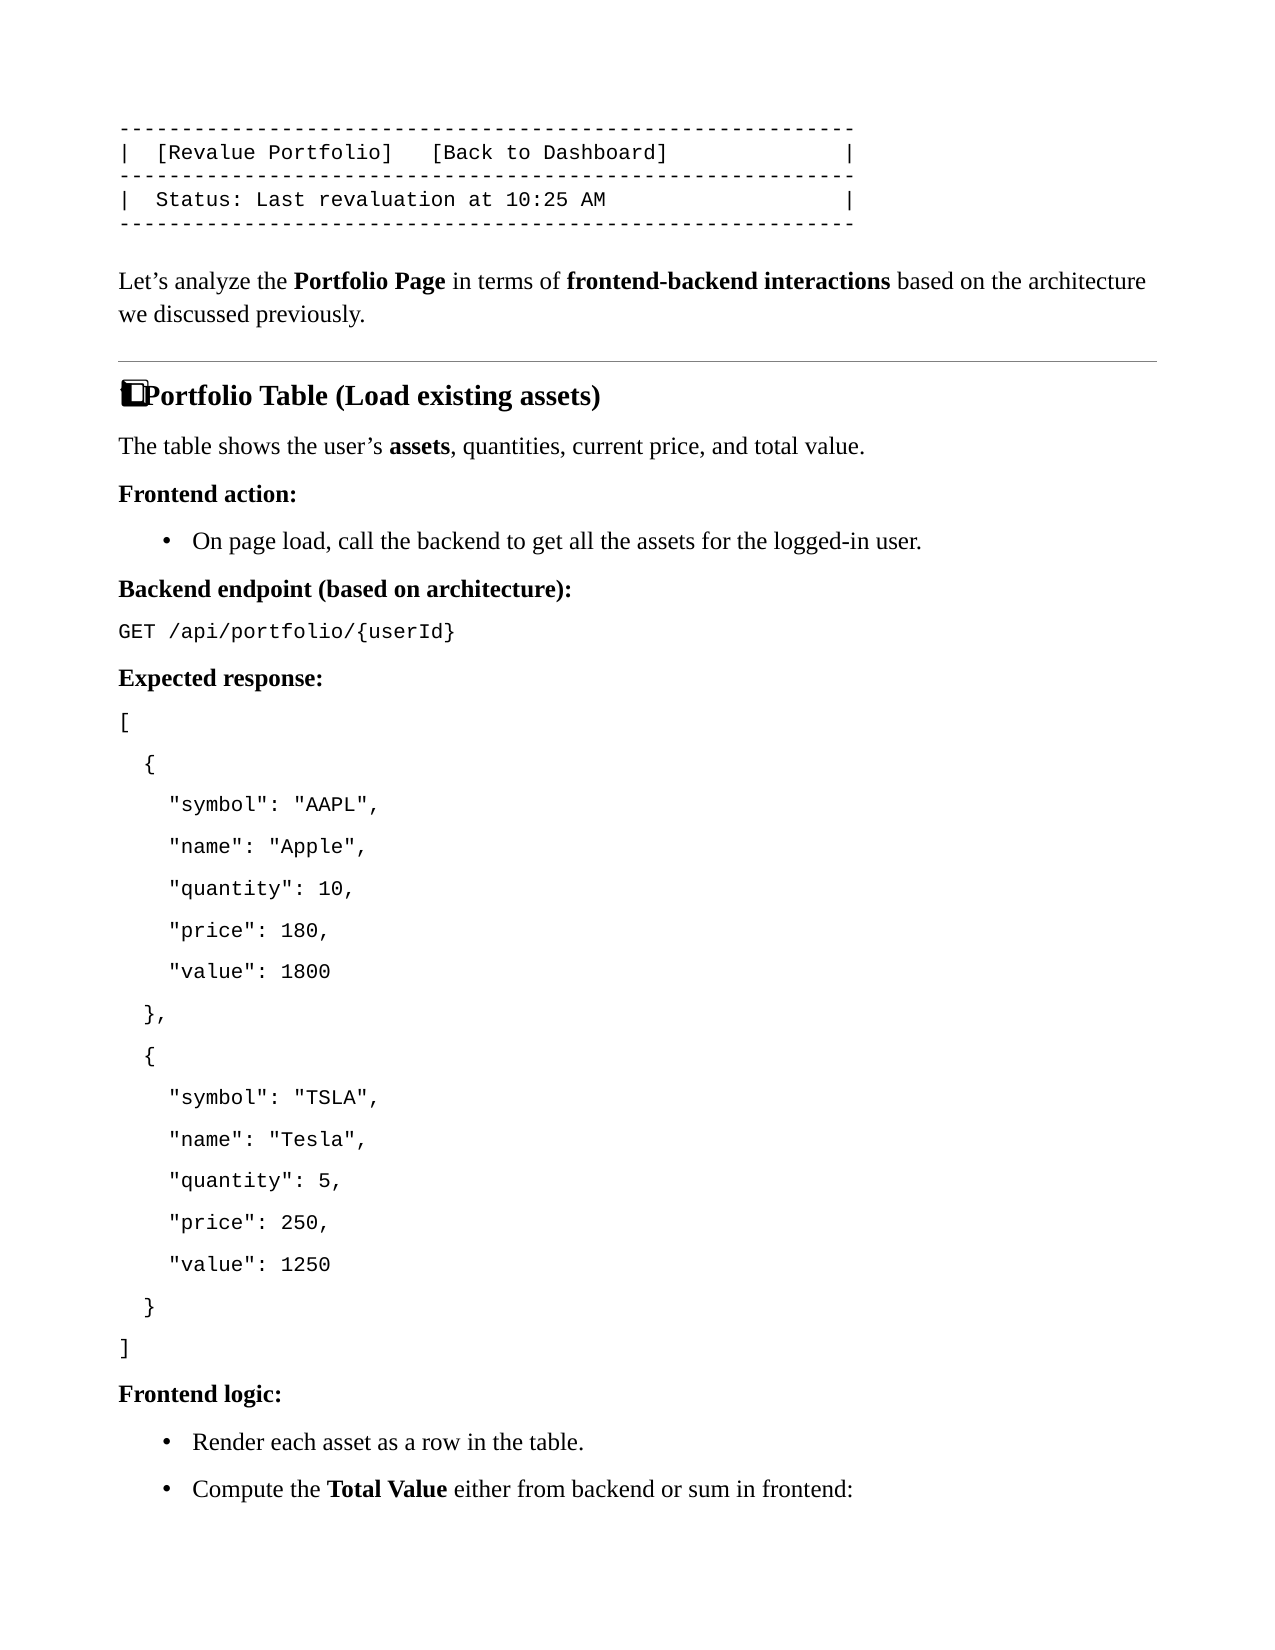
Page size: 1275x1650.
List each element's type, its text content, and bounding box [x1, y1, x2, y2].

list Render each asset as a row in the table. [162, 1427, 1157, 1456]
text "value": 1800 [118, 961, 1157, 985]
text | Status: Last revaluation at 10:25 AM | [118, 189, 1157, 213]
text Let’s analyze the Portfolio Page in terms of frontend-backend interactions based on the architecture we discussed previously. [118, 266, 1157, 328]
text ----------------------------------------------------------- [118, 213, 1157, 236]
text Frontend action: [118, 479, 1157, 507]
text { [118, 1045, 1157, 1069]
text "quantity": 5, [118, 1170, 1157, 1194]
text The table shows the user’s assets, quantities, current price, and total value. [118, 431, 1157, 460]
list Compute the Total Value either from backend or sum in frontend: [162, 1474, 1157, 1503]
text ----------------------------------------------------------- [118, 118, 1157, 142]
text "symbol": "AAPL", [118, 794, 1157, 818]
text | [Revalue Portfolio] [Back to Dashboard] | [118, 142, 1157, 165]
text ] [118, 1337, 1157, 1361]
text } [118, 1296, 1157, 1319]
text "quantity": 10, [118, 878, 1157, 902]
list On page load, call the backend to get all the assets for the logged-in user. [162, 526, 1157, 555]
subtitle 1️⃣ Portfolio Table (Load existing assets) [118, 378, 1157, 411]
text ----------------------------------------------------------- [118, 165, 1157, 189]
text Backend endpoint (based on architecture): [118, 574, 1157, 603]
text "price": 180, [118, 920, 1157, 943]
text Expected response: [118, 663, 1157, 692]
text "name": "Apple", [118, 836, 1157, 860]
text GET /api/portfolio/{userId} [118, 621, 1157, 645]
text "symbol": "TSLA", [118, 1087, 1157, 1110]
text { [118, 753, 1157, 776]
text [ [118, 711, 1157, 734]
text Frontend logic: [118, 1379, 1157, 1408]
text "value": 1250 [118, 1254, 1157, 1277]
text }, [118, 1003, 1157, 1027]
text "name": "Tesla", [118, 1128, 1157, 1152]
text "price": 250, [118, 1212, 1157, 1236]
